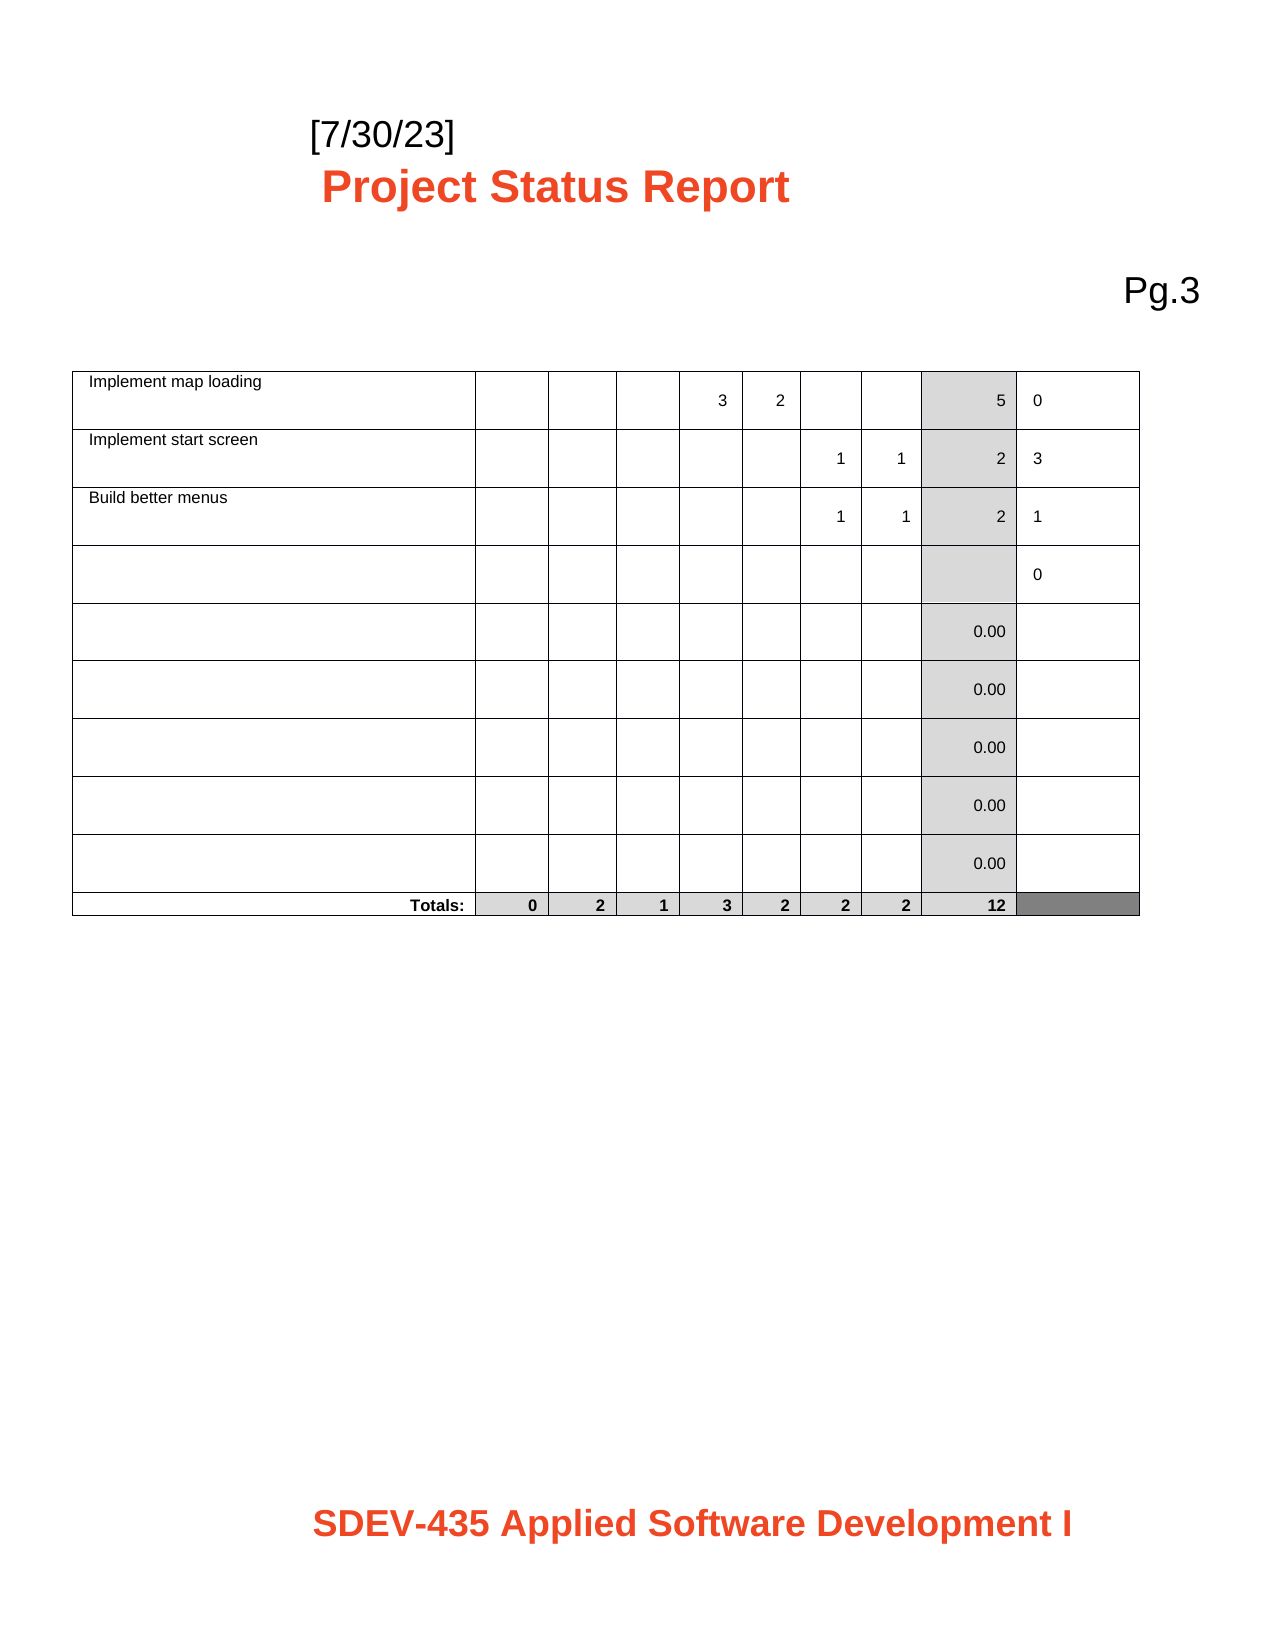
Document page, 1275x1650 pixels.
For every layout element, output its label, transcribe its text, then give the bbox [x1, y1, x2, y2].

table_cell [1017, 777, 1139, 834]
table_cell [862, 777, 921, 834]
table_cell [862, 546, 921, 602]
table_cell [549, 546, 616, 602]
table_cell [73, 661, 475, 718]
table_cell 2 [743, 372, 800, 429]
table_cell [680, 604, 742, 660]
table_cell [743, 604, 800, 660]
table_cell [476, 546, 548, 602]
table_cell [617, 661, 679, 718]
table_cell [617, 546, 679, 602]
table_cell [617, 719, 679, 776]
table_cell [680, 719, 742, 776]
table_cell [1017, 661, 1139, 718]
table_cell [549, 372, 616, 429]
table_cell [476, 430, 548, 487]
table_cell 0.00 [922, 835, 1016, 892]
table_cell [73, 777, 475, 834]
table_cell [743, 777, 800, 834]
table_cell [476, 372, 548, 429]
table_cell [801, 661, 861, 718]
table_cell [476, 719, 548, 776]
table_cell 2 [743, 893, 800, 915]
table_cell 0.00 [922, 777, 1016, 834]
table_cell [549, 488, 616, 545]
table_cell [1017, 893, 1139, 915]
table_cell [617, 777, 679, 834]
table_cell [922, 546, 1016, 602]
table_cell [549, 661, 616, 718]
table_cell [476, 488, 548, 545]
table_cell [549, 604, 616, 660]
table_cell [617, 835, 679, 892]
table_cell 2 [862, 893, 921, 915]
table_cell [1017, 719, 1139, 776]
table_cell [680, 488, 742, 545]
table_cell 1 [617, 893, 679, 915]
table_cell [73, 546, 475, 602]
table_cell [801, 719, 861, 776]
table_cell 0.00 [922, 661, 1016, 718]
table_cell [549, 835, 616, 892]
table_cell 0 [1017, 546, 1139, 602]
table_cell 3 [680, 372, 742, 429]
table_cell 3 [680, 893, 742, 915]
table_cell 1 [801, 430, 861, 487]
table_cell [73, 835, 475, 892]
table_cell 0 [476, 893, 548, 915]
table_cell [680, 777, 742, 834]
table_cell Implement start screen [73, 430, 475, 487]
table_cell 2 [922, 488, 1016, 545]
table_cell [680, 661, 742, 718]
table_cell [680, 546, 742, 602]
table_cell [801, 777, 861, 834]
table_cell [476, 777, 548, 834]
table_cell [476, 835, 548, 892]
table_cell [549, 777, 616, 834]
table_cell [801, 546, 861, 602]
table_cell [743, 546, 800, 602]
table_cell [617, 372, 679, 429]
table_cell [862, 835, 921, 892]
table_cell [680, 430, 742, 487]
table_cell [801, 604, 861, 660]
table_cell [680, 835, 742, 892]
table_cell 2 [549, 893, 616, 915]
table_cell [1017, 604, 1139, 660]
table_cell Implement map loading [73, 372, 475, 429]
table_cell [73, 719, 475, 776]
table_cell [617, 488, 679, 545]
table_cell 12 [922, 893, 1016, 915]
table_cell [617, 430, 679, 487]
table_cell 1 [862, 488, 921, 545]
table_cell 5 [922, 372, 1016, 429]
table_cell [549, 719, 616, 776]
table_cell [862, 372, 921, 429]
table_cell 1 [862, 430, 921, 487]
table_cell Totals: [73, 893, 475, 915]
table_cell [801, 372, 861, 429]
table_cell [476, 604, 548, 660]
table_cell [73, 604, 475, 660]
table_cell 3 [1017, 430, 1139, 487]
table_cell 2 [922, 430, 1016, 487]
table_cell [743, 835, 800, 892]
table_cell [862, 719, 921, 776]
table_cell 2 [801, 893, 861, 915]
table_cell [862, 604, 921, 660]
table_cell 0 [1017, 372, 1139, 429]
table_cell Build better menus [73, 488, 475, 545]
table_cell 1 [1017, 488, 1139, 545]
table_cell [1017, 835, 1139, 892]
table_cell [862, 661, 921, 718]
table_cell [743, 430, 800, 487]
table_cell [743, 719, 800, 776]
table_cell 0.00 [922, 604, 1016, 660]
table_cell [801, 835, 861, 892]
table_cell 0.00 [922, 719, 1016, 776]
table_cell [617, 604, 679, 660]
table_cell [549, 430, 616, 487]
table_cell [743, 488, 800, 545]
table_cell [743, 661, 800, 718]
table_cell [476, 661, 548, 718]
table_cell 1 [801, 488, 861, 545]
